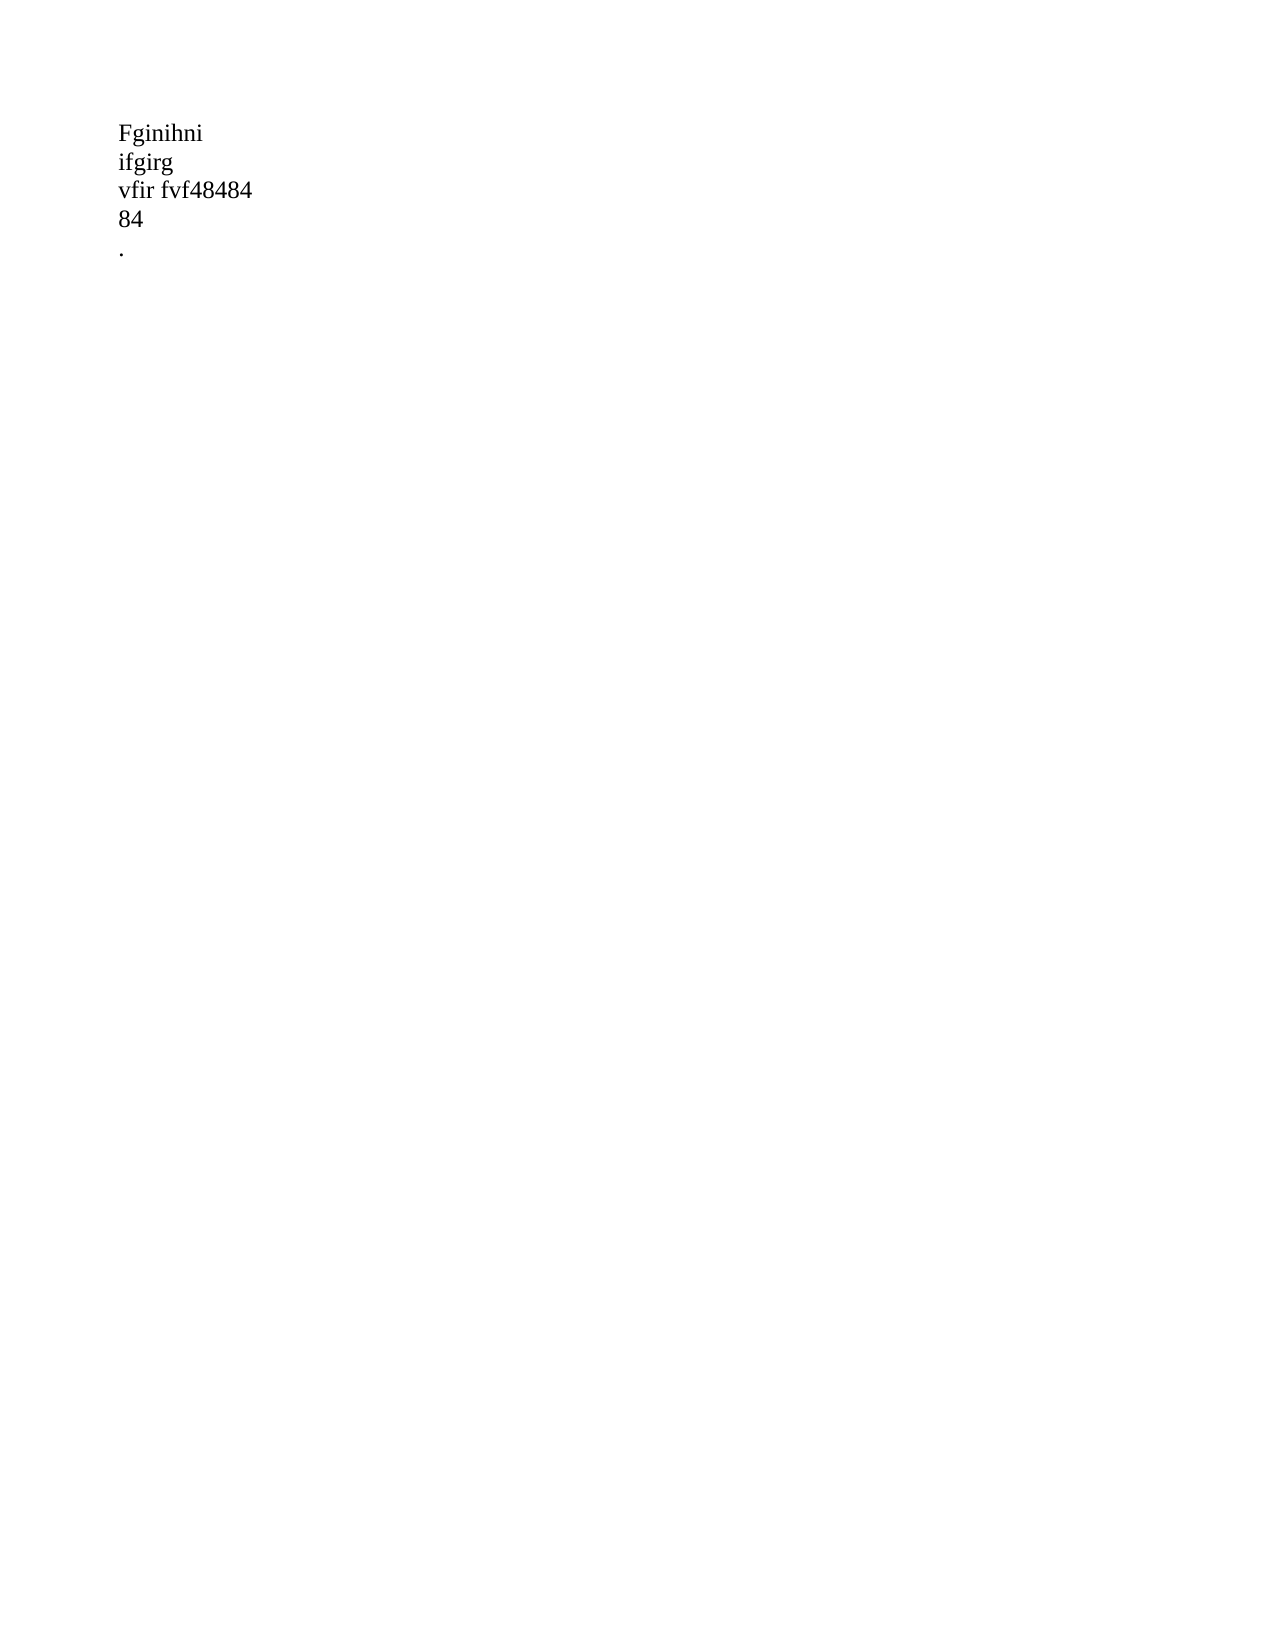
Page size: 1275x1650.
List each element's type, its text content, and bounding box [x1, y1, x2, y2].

text vfir fvf48484 [118, 176, 1157, 204]
text 84 [118, 204, 1157, 233]
text . [118, 233, 1157, 262]
text Fginihni [118, 118, 1157, 147]
text ifgirg [118, 147, 1157, 176]
